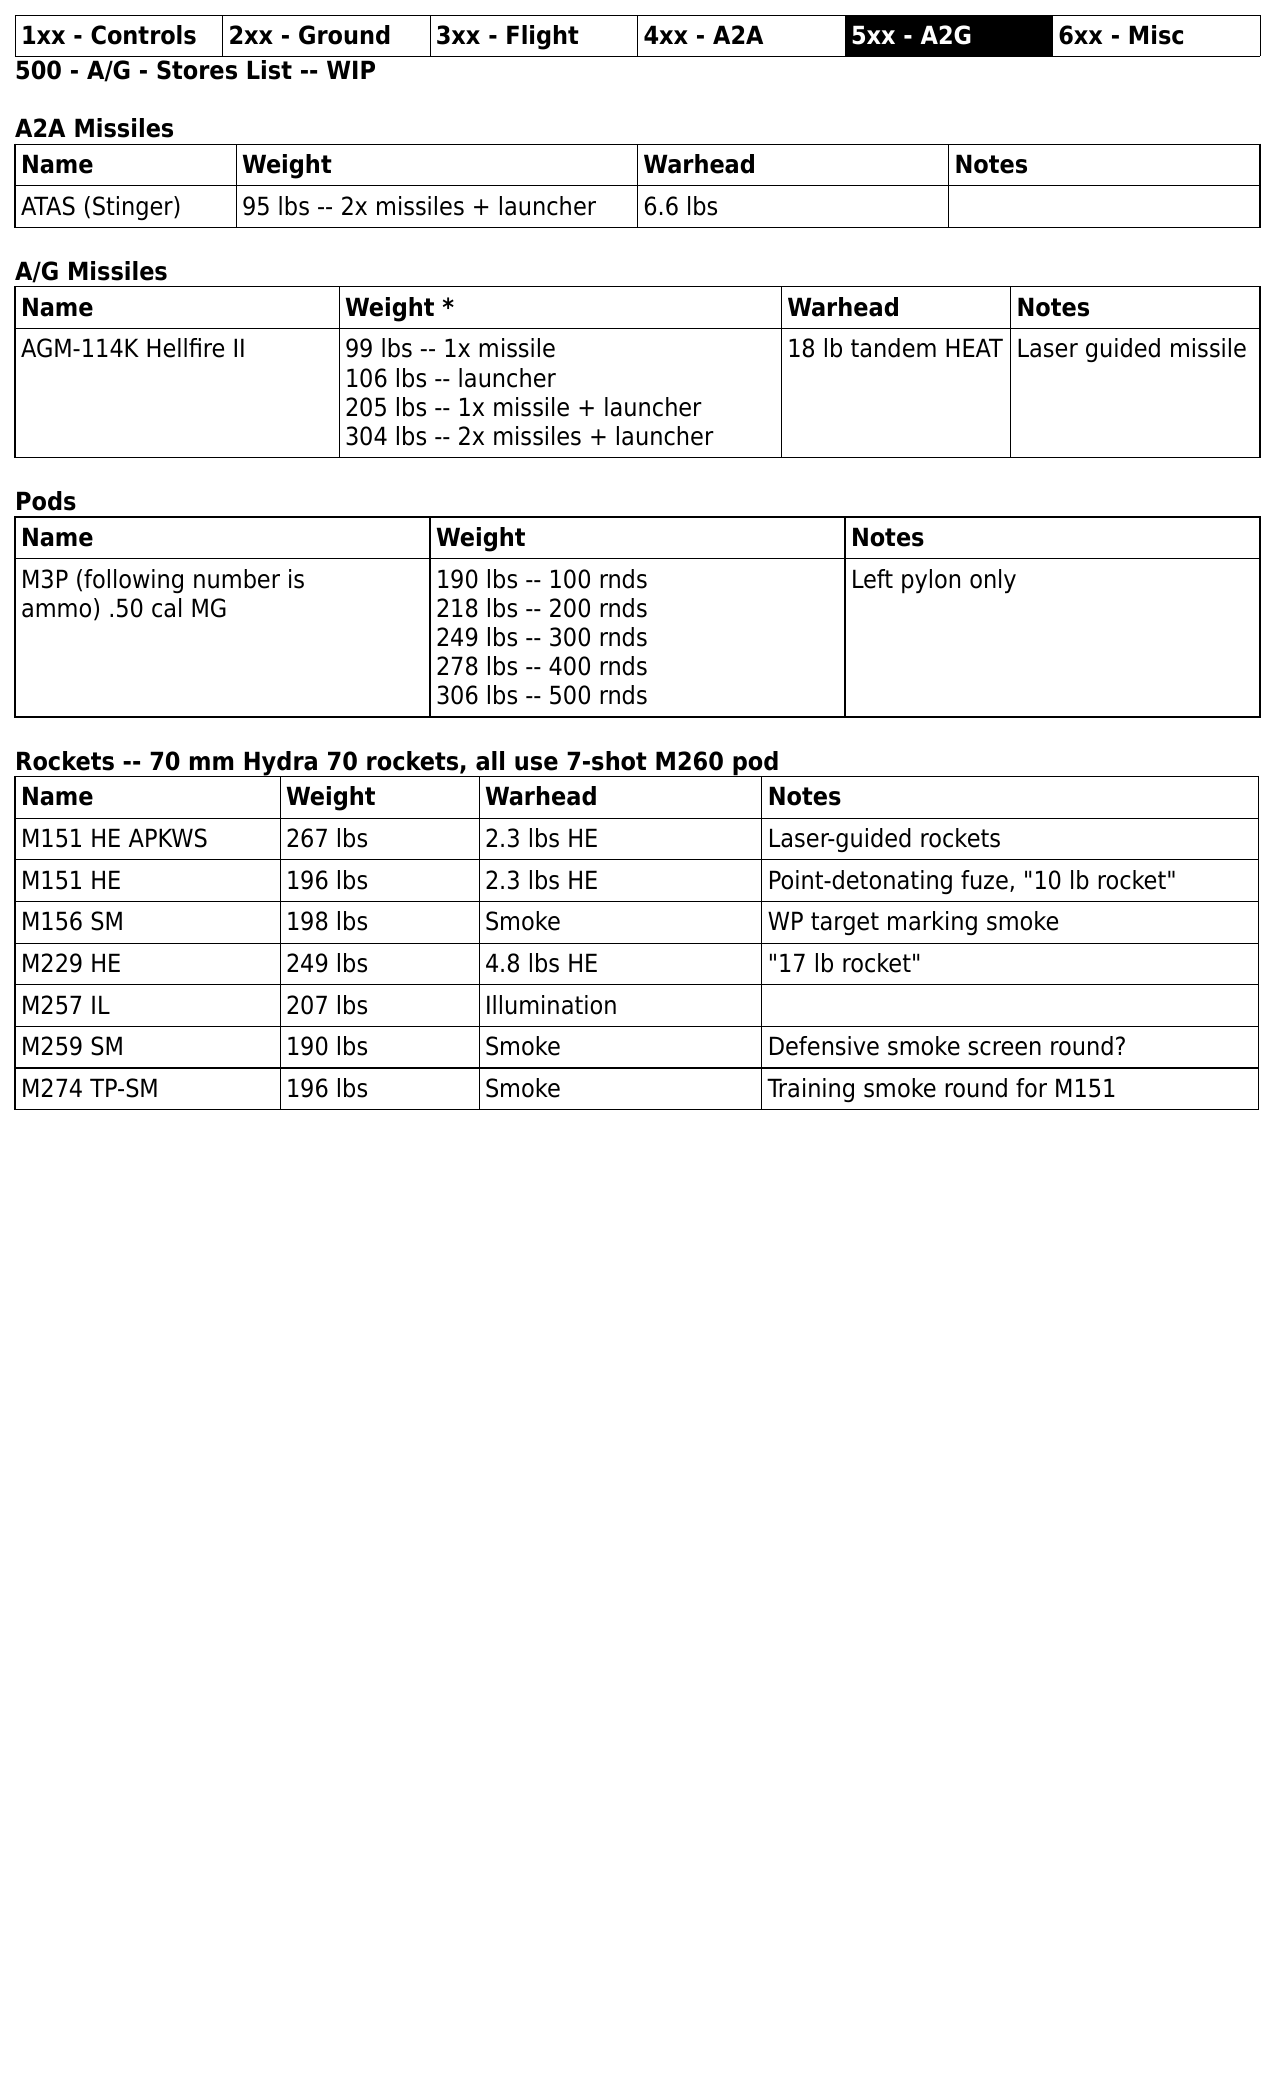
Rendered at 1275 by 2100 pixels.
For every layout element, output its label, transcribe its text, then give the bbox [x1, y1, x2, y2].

table_cell [949, 186, 1259, 227]
table_header Weight [281, 777, 479, 817]
table_header 6xx - Misc [1053, 16, 1260, 56]
table_cell Laser-guided rockets [762, 819, 1258, 859]
table_cell 190 lbs -- 100 rnds 218 lbs -- 200 rnds 249 lbs -- 300 rnds 278 lbs -- 400 rnds 306 lbs -- 500 rnds [431, 559, 844, 716]
table_header Weight [431, 518, 844, 558]
table_header Weight * [340, 287, 781, 328]
table_cell M229 HE [16, 944, 280, 984]
table_header Warhead [638, 145, 948, 185]
table_cell 6.6 lbs [638, 186, 948, 227]
table_cell 196 lbs [281, 1069, 479, 1109]
table_cell 196 lbs [281, 860, 479, 901]
table_cell ATAS (Stinger) [16, 186, 236, 227]
table_cell 4.8 lbs HE [480, 944, 761, 984]
table_cell 198 lbs [281, 902, 479, 942]
table_header Notes [1011, 287, 1259, 328]
table_header Name [16, 287, 339, 328]
table_cell M151 HE APKWS [16, 819, 280, 859]
table_cell Smoke [480, 1027, 761, 1067]
table_cell Defensive smoke screen round? [762, 1027, 1258, 1067]
table_cell Point-detonating fuze, "10 lb rocket" [762, 860, 1258, 901]
table_header Warhead [782, 287, 1010, 328]
table_header 2xx - Ground [223, 16, 430, 56]
text Rockets -- 70 mm Hydra 70 rockets, all use 7-shot M260 pod [15, 747, 1260, 776]
table_header Name [16, 518, 429, 558]
table_cell M274 TP-SM [16, 1069, 280, 1109]
text Pods [15, 487, 1260, 516]
table_cell 249 lbs [281, 944, 479, 984]
table_header 5xx - A2G [846, 16, 1052, 56]
table_header Notes [846, 518, 1259, 558]
table_header Name [16, 145, 236, 185]
table_cell M3P (following number is ammo) .50 cal MG [16, 559, 429, 716]
table_cell Laser guided missile [1011, 329, 1259, 457]
table_header 4xx - A2A [638, 16, 845, 56]
table_cell 99 lbs -- 1x missile 106 lbs -- launcher 205 lbs -- 1x missile + launcher 304 lbs -- 2x missiles + launcher [340, 329, 781, 457]
table_cell 267 lbs [281, 819, 479, 859]
table_cell "17 lb rocket" [762, 944, 1258, 984]
table_header 1xx - Controls [16, 16, 222, 56]
table_cell M151 HE [16, 860, 280, 901]
table_cell [762, 985, 1258, 1026]
table_header Warhead [480, 777, 761, 817]
text 500 - A/G - Stores List -- WIP [15, 57, 1260, 85]
text A/G Missiles [15, 257, 1260, 286]
table_cell Smoke [480, 1069, 761, 1109]
table_cell M257 IL [16, 985, 280, 1026]
table_cell Smoke [480, 902, 761, 942]
table_cell 95 lbs -- 2x missiles + launcher [237, 186, 637, 227]
table_cell 2.3 lbs HE [480, 860, 761, 901]
table_cell AGM-114K Hellfire II [16, 329, 339, 457]
table_header Name [16, 777, 280, 817]
table_cell Illumination [480, 985, 761, 1026]
table_cell Left pylon only [846, 559, 1259, 716]
table_header Notes [762, 777, 1258, 817]
table_cell WP target marking smoke [762, 902, 1258, 942]
table_cell M259 SM [16, 1027, 280, 1067]
table_cell 190 lbs [281, 1027, 479, 1067]
table_header 3xx - Flight [431, 16, 637, 56]
table_header Weight [237, 145, 637, 185]
text A2A Missiles [15, 114, 1260, 143]
table_header Notes [949, 145, 1259, 185]
table_cell 18 lb tandem HEAT [782, 329, 1010, 457]
table_cell Training smoke round for M151 [762, 1069, 1258, 1109]
table_cell M156 SM [16, 902, 280, 942]
table_cell 2.3 lbs HE [480, 819, 761, 859]
table_cell 207 lbs [281, 985, 479, 1026]
